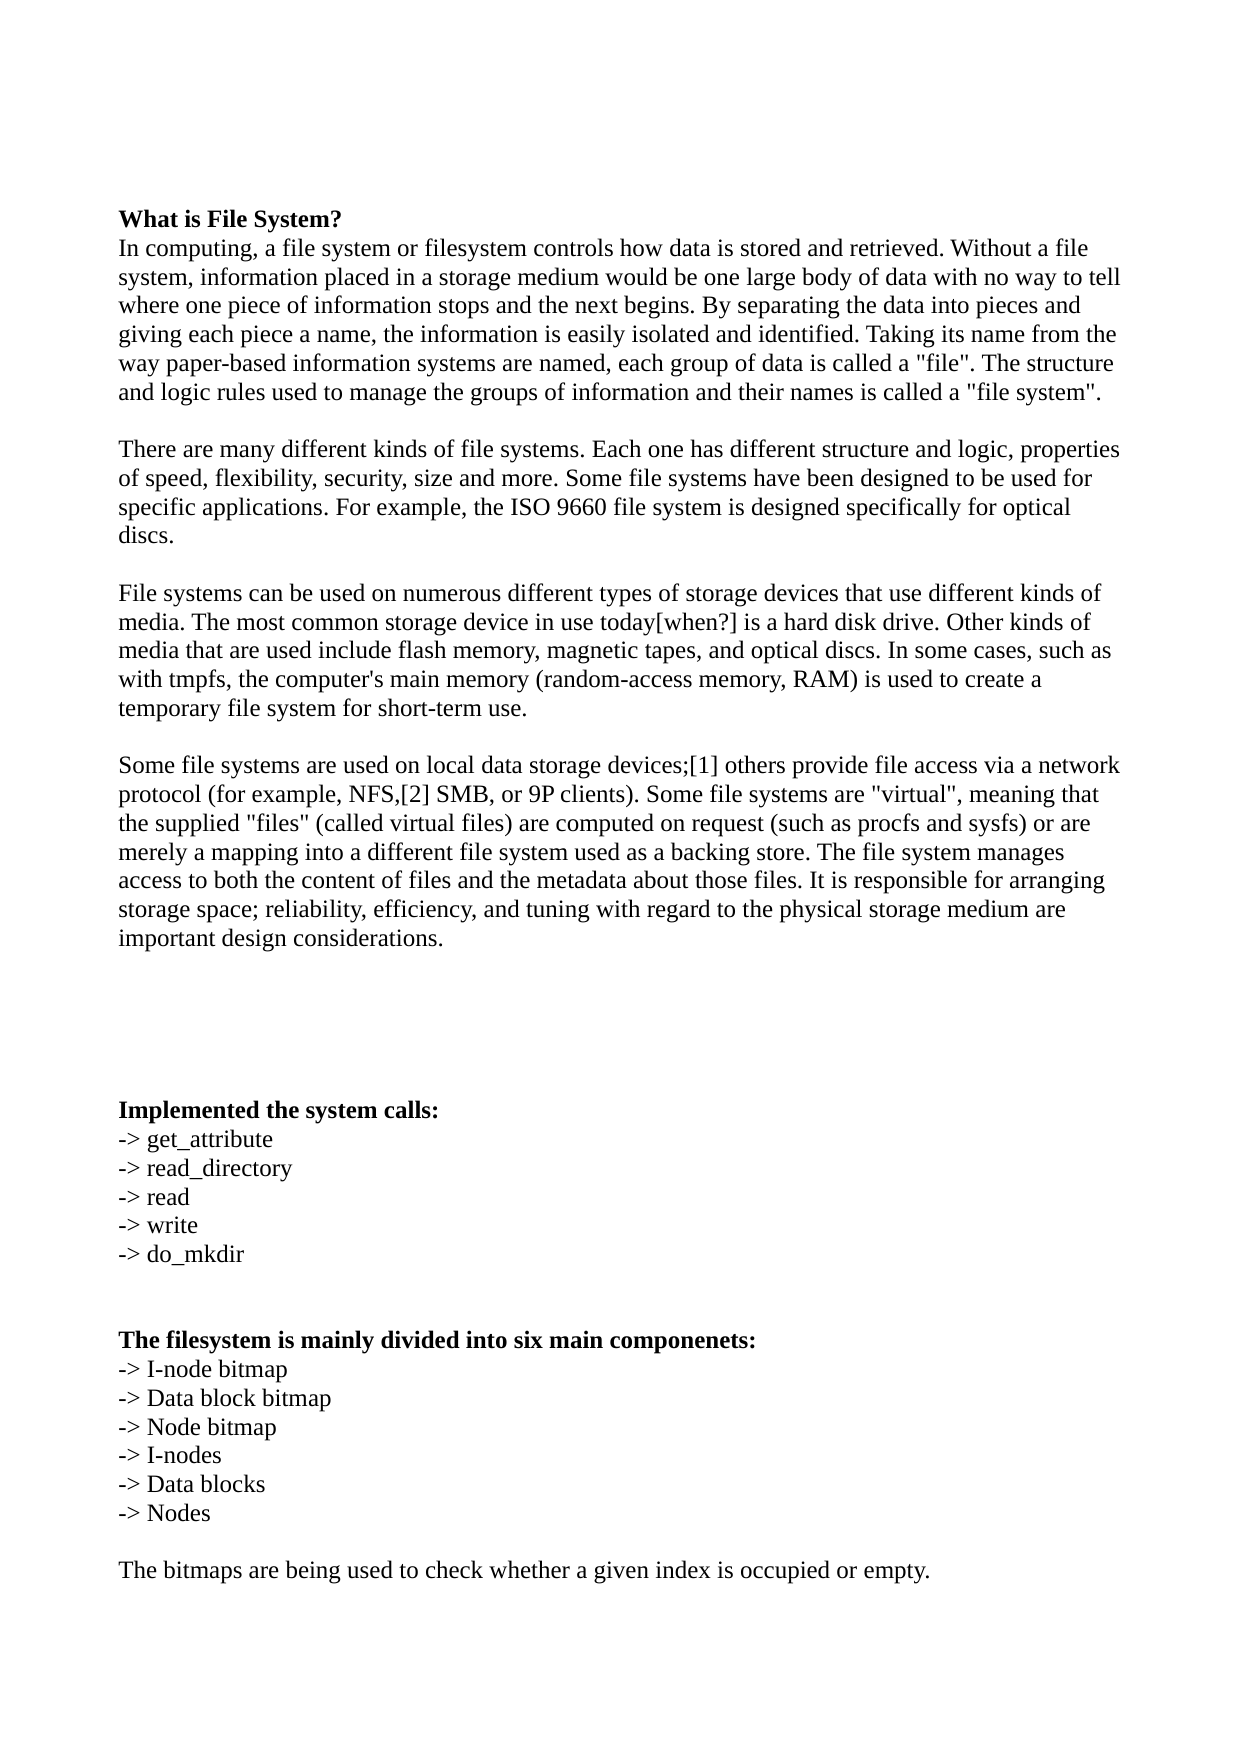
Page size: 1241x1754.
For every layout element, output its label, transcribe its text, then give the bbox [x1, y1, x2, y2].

text -> I-node bitmap [118, 1354, 1122, 1383]
text There are many different kinds of file systems. Each one has different structure and logic, properties of speed, flexibility, security, size and more. Some file systems have been designed to be used for specific applications. For example, the ISO 9660 file system is designed specifically for optical discs. [118, 434, 1122, 549]
text -> do_mkdir [118, 1239, 1122, 1268]
text -> I-nodes [118, 1441, 1122, 1469]
text Implemented the system calls: [118, 1096, 1122, 1124]
text -> Data block bitmap [118, 1383, 1122, 1412]
text In computing, a file system or filesystem controls how data is stored and retrieved. Without a file system, information placed in a storage medium would be one large body of data with no way to tell where one piece of information stops and the next begins. By separating the data into pieces and giving each piece a name, the information is easily isolated and identified. Taking its name from the way paper-based information systems are named, each group of data is called a "file". The structure and logic rules used to manage the groups of information and their names is called a "file system". [118, 233, 1122, 406]
text -> read_directory [118, 1153, 1122, 1182]
text -> Node bitmap [118, 1412, 1122, 1441]
text The filesystem is mainly divided into six main componenets: [118, 1326, 1122, 1354]
text What is File System? [118, 204, 1122, 233]
text -> read [118, 1182, 1122, 1211]
text -> Nodes [118, 1498, 1122, 1527]
text -> get_attribute [118, 1124, 1122, 1153]
text File systems can be used on numerous different types of storage devices that use different kinds of media. The most common storage device in use today[when?] is a hard disk drive. Other kinds of media that are used include flash memory, magnetic tapes, and optical discs. In some cases, such as with tmpfs, the computer's main memory (random-access memory, RAM) is used to create a temporary file system for short-term use. [118, 578, 1122, 722]
text -> write [118, 1211, 1122, 1239]
text -> Data blocks [118, 1469, 1122, 1498]
text The bitmaps are being used to check whether a given index is occupied or empty. [118, 1556, 1122, 1584]
text Some file systems are used on local data storage devices;[1] others provide file access via a network protocol (for example, NFS,[2] SMB, or 9P clients). Some file systems are "virtual", meaning that the supplied "files" (called virtual files) are computed on request (such as procfs and sysfs) or are merely a mapping into a different file system used as a backing store. The file system manages access to both the content of files and the metadata about those files. It is responsible for arranging storage space; reliability, efficiency, and tuning with regard to the physical storage medium are important design considerations. [118, 751, 1122, 952]
